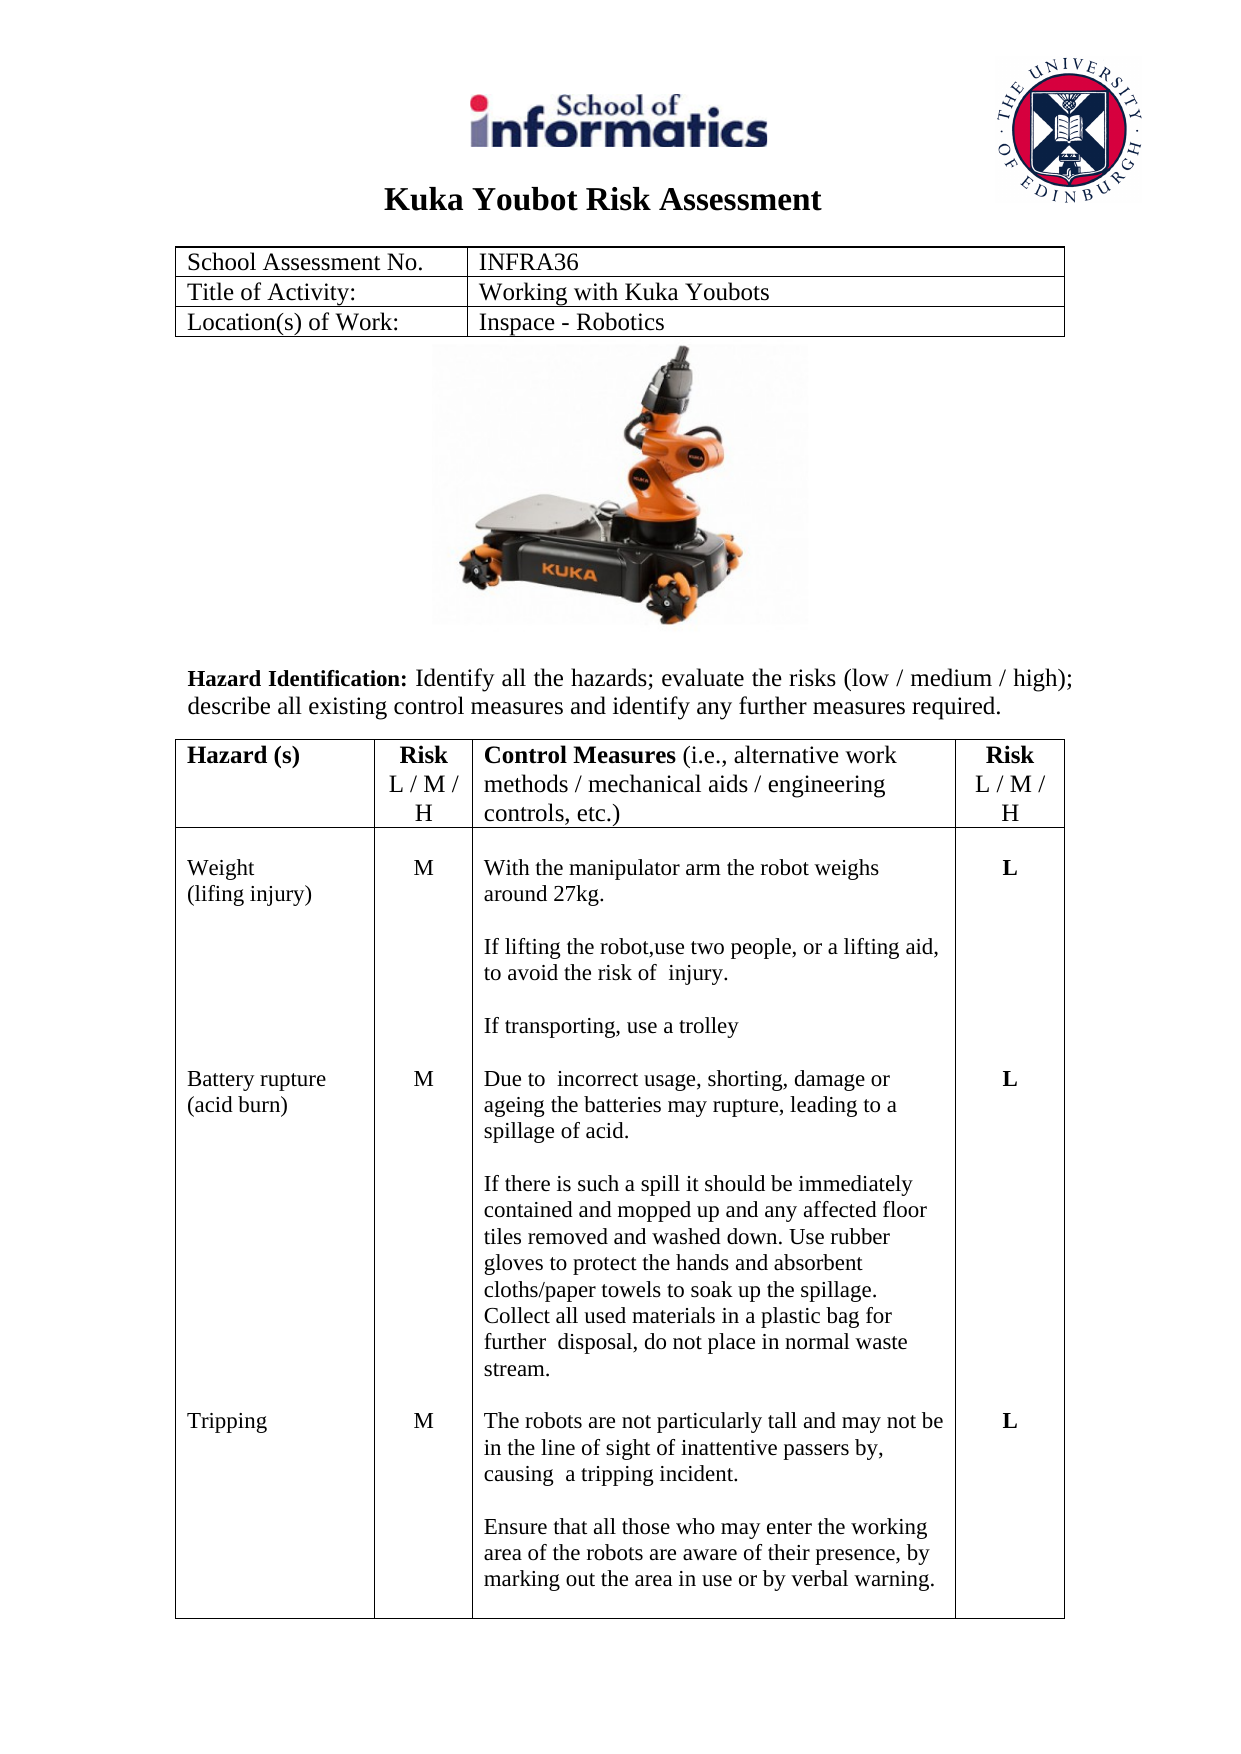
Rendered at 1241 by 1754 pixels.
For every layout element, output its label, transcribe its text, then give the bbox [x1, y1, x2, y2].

table_cell Title of Activity: [176, 277, 467, 306]
picture [432, 307, 467, 336]
picture [470, 94, 768, 148]
table_cell Working with Kuka Youbots [468, 277, 1064, 306]
table_header Risk L / M / H [375, 740, 472, 827]
picture [468, 307, 809, 336]
table_header Risk L / M / H [956, 740, 1064, 827]
picture [432, 296, 467, 306]
table_cell Weight (lifing injury) Battery rupture (acid burn) Tripping [176, 828, 374, 1618]
table_cell L L L [956, 828, 1064, 1618]
picture [468, 296, 809, 306]
table_header INFRA36 [468, 248, 1064, 276]
table_header Hazard (s) [176, 740, 374, 827]
text Hazard Identification: Identify all the hazards; evaluate the risks (low / medium / high); describe all existing control measures and identify any further measures required. [187, 663, 1073, 720]
table_cell With the manipulator arm the robot weighs around 27kg. If lifting the robot,use two people, or a lifting aid, to avoid the risk of injury. If transporting, use a trolley Due to incorrect usage, shorting, damage or ageing the batteries may rupture, leading to a spillage of acid. If there is such a spill it should be immediately contained and mopped up and any affected floor tiles removed and washed down. Use rubber gloves to protect the hands and absorbent cloths/paper towels to soak up the spillage. Collect all used materials in a plastic bag for further disposal, do not place in normal waste stream. The robots are not particularly tall and may not be in the line of sight of inattentive passers by, causing a tripping incident. Ensure that all those who may enter the working area of the robots are aware of their presence, by marking out the area in use or by verbal warning. [473, 828, 955, 1618]
subtitle Kuka Youbot Risk Assessment [187, 179, 1053, 218]
table_cell Location(s) of Work: [176, 307, 432, 336]
picture [432, 337, 809, 673]
table_header School Assessment No. [176, 248, 467, 276]
table_cell M M M [375, 828, 472, 1618]
table_cell Inspace - Robotics [809, 307, 1064, 336]
picture [995, 56, 1143, 204]
table_header Control Measures (i.e., alternative work methods / mechanical aids / engineering controls, etc.) [473, 740, 955, 827]
